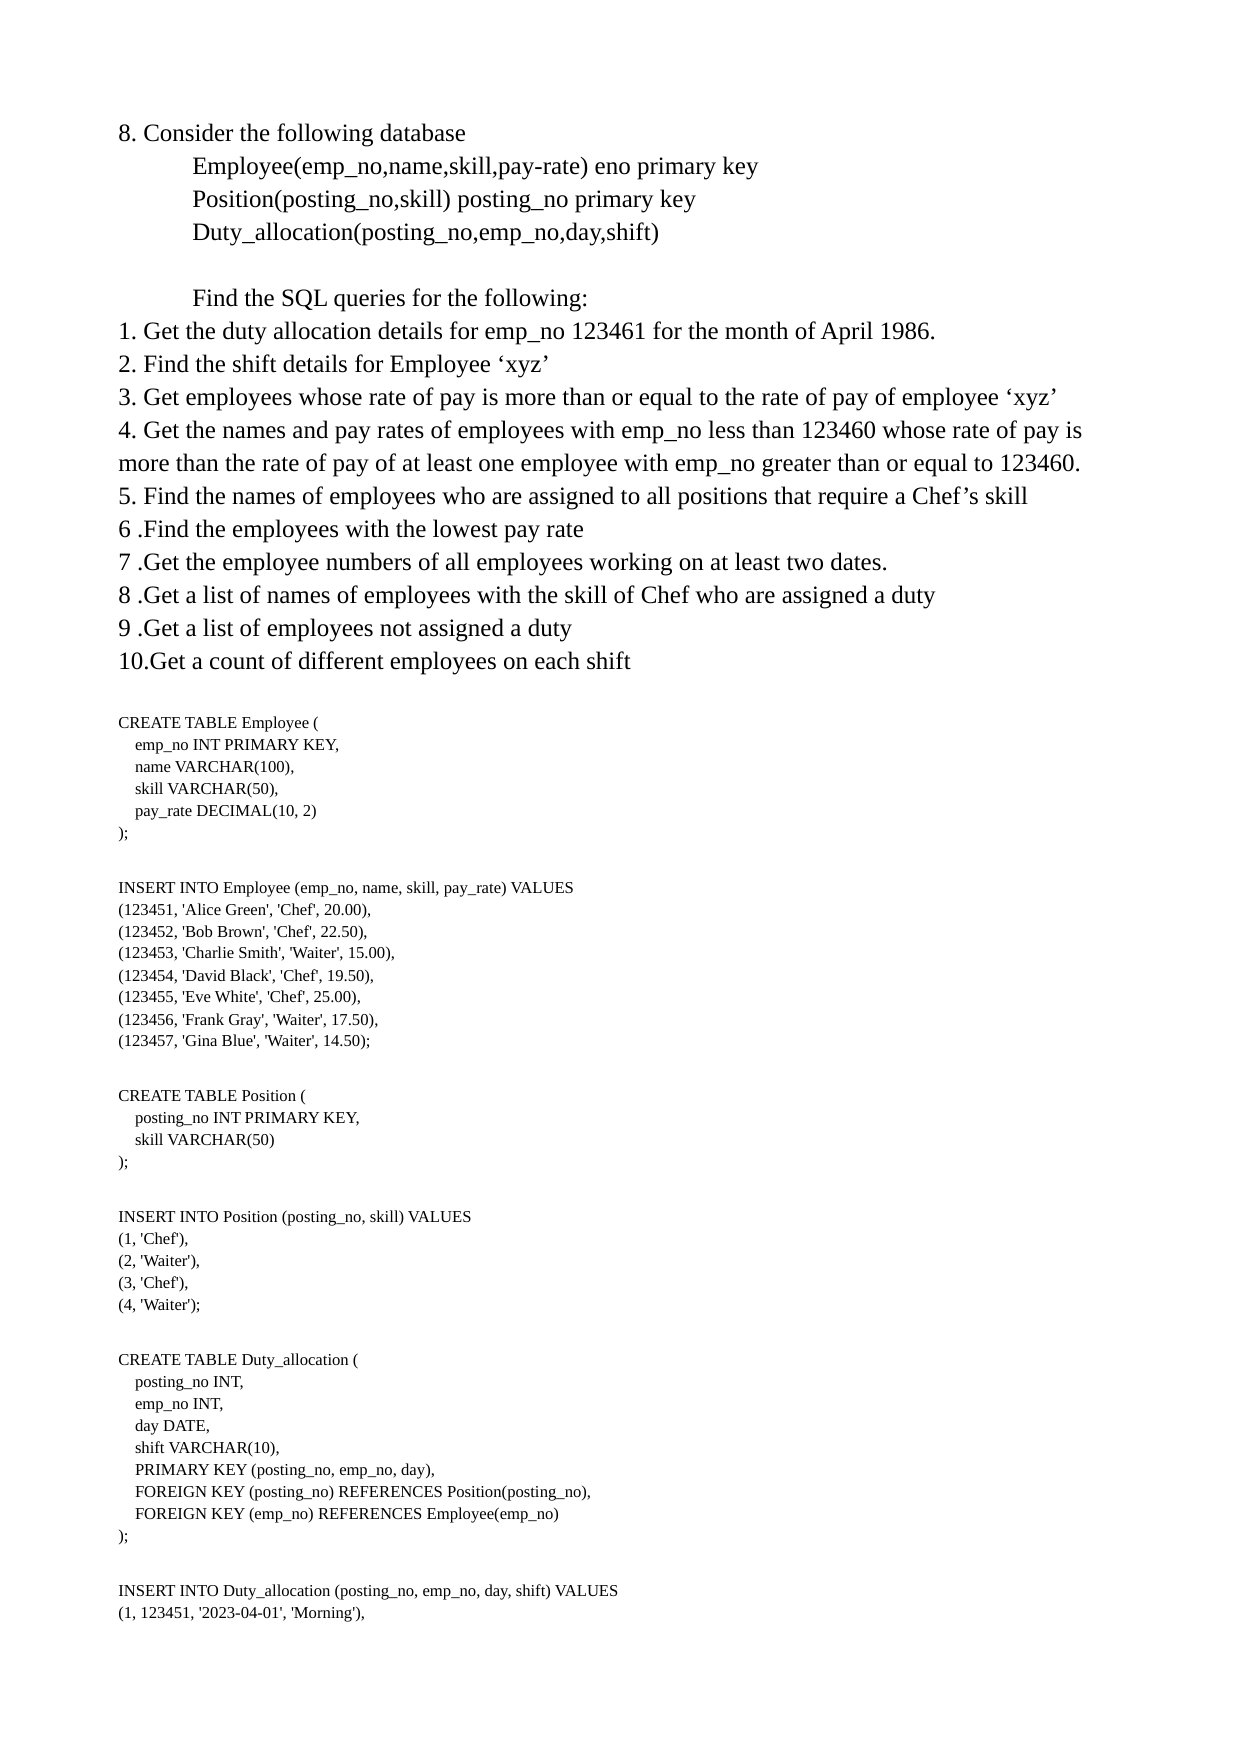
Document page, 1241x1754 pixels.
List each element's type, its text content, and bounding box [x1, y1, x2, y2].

text name VARCHAR(100), [118, 756, 1122, 776]
text (2, 'Waiter'), [118, 1251, 1122, 1270]
text (123457, 'Gina Blue', 'Waiter', 14.50); [118, 1031, 1122, 1050]
text FOREIGN KEY (emp_no) REFERENCES Employee(emp_no) [118, 1504, 1122, 1523]
text Find the SQL queries for the following: [118, 283, 1122, 312]
text CREATE TABLE Employee ( [118, 712, 1122, 732]
text (123455, 'Eve White', 'Chef', 25.00), [118, 987, 1122, 1006]
text CREATE TABLE Duty_allocation ( [118, 1350, 1122, 1369]
text 9 .Get a list of employees not assigned a duty [118, 613, 1122, 642]
text 10.Get a count of different employees on each shift [118, 646, 1122, 675]
text Employee(emp_no,name,skill,pay-rate) eno primary key [118, 151, 1122, 180]
text (123454, 'David Black', 'Chef', 19.50), [118, 965, 1122, 984]
text (1, 123451, '2023-04-01', 'Morning'), [118, 1603, 1122, 1622]
text 7 .Get the employee numbers of all employees working on at least two dates. [118, 547, 1122, 576]
text emp_no INT PRIMARY KEY, [118, 734, 1122, 754]
text 5. Find the names of employees who are assigned to all positions that require a Chef’s skill [118, 481, 1122, 510]
text (123452, 'Bob Brown', 'Chef', 22.50), [118, 921, 1122, 941]
text INSERT INTO Employee (emp_no, name, skill, pay_rate) VALUES [118, 877, 1122, 897]
text 1. Get the duty allocation details for emp_no 123461 for the month of April 1986. [118, 316, 1122, 345]
text 3. Get employees whose rate of pay is more than or equal to the rate of pay of employee ‘xyz’ [118, 382, 1122, 411]
text more than the rate of pay of at least one employee with emp_no greater than or equal to 123460. [118, 448, 1122, 477]
text 6 .Find the employees with the lowest pay rate [118, 514, 1122, 543]
text 8 .Get a list of names of employees with the skill of Chef who are assigned a duty [118, 580, 1122, 609]
text (123451, 'Alice Green', 'Chef', 20.00), [118, 899, 1122, 918]
text CREATE TABLE Position ( [118, 1086, 1122, 1105]
text ); [118, 1152, 1122, 1171]
text (3, 'Chef'), [118, 1273, 1122, 1292]
text 4. Get the names and pay rates of employees with emp_no less than 123460 whose rate of pay is [118, 415, 1122, 444]
text shift VARCHAR(10), [118, 1438, 1122, 1457]
text INSERT INTO Position (posting_no, skill) VALUES [118, 1207, 1122, 1226]
text (123453, 'Charlie Smith', 'Waiter', 15.00), [118, 943, 1122, 962]
text ); [118, 1526, 1122, 1545]
text day DATE, [118, 1416, 1122, 1435]
text emp_no INT, [118, 1394, 1122, 1413]
text skill VARCHAR(50) [118, 1130, 1122, 1149]
text (1, 'Chef'), [118, 1229, 1122, 1248]
text ); [118, 822, 1122, 842]
text posting_no INT PRIMARY KEY, [118, 1108, 1122, 1127]
text 8. Consider the following database [118, 118, 1122, 147]
text skill VARCHAR(50), [118, 778, 1122, 798]
text FOREIGN KEY (posting_no) REFERENCES Position(posting_no), [118, 1482, 1122, 1501]
text (4, 'Waiter'); [118, 1295, 1122, 1314]
text (123456, 'Frank Gray', 'Waiter', 17.50), [118, 1009, 1122, 1028]
text pay_rate DECIMAL(10, 2) [118, 800, 1122, 819]
text Position(posting_no,skill) posting_no primary key [118, 184, 1122, 213]
text PRIMARY KEY (posting_no, emp_no, day), [118, 1460, 1122, 1479]
text INSERT INTO Duty_allocation (posting_no, emp_no, day, shift) VALUES [118, 1581, 1122, 1600]
text 2. Find the shift details for Employee ‘xyz’ [118, 349, 1122, 378]
text posting_no INT, [118, 1372, 1122, 1391]
text Duty_allocation(posting_no,emp_no,day,shift) [118, 217, 1122, 246]
